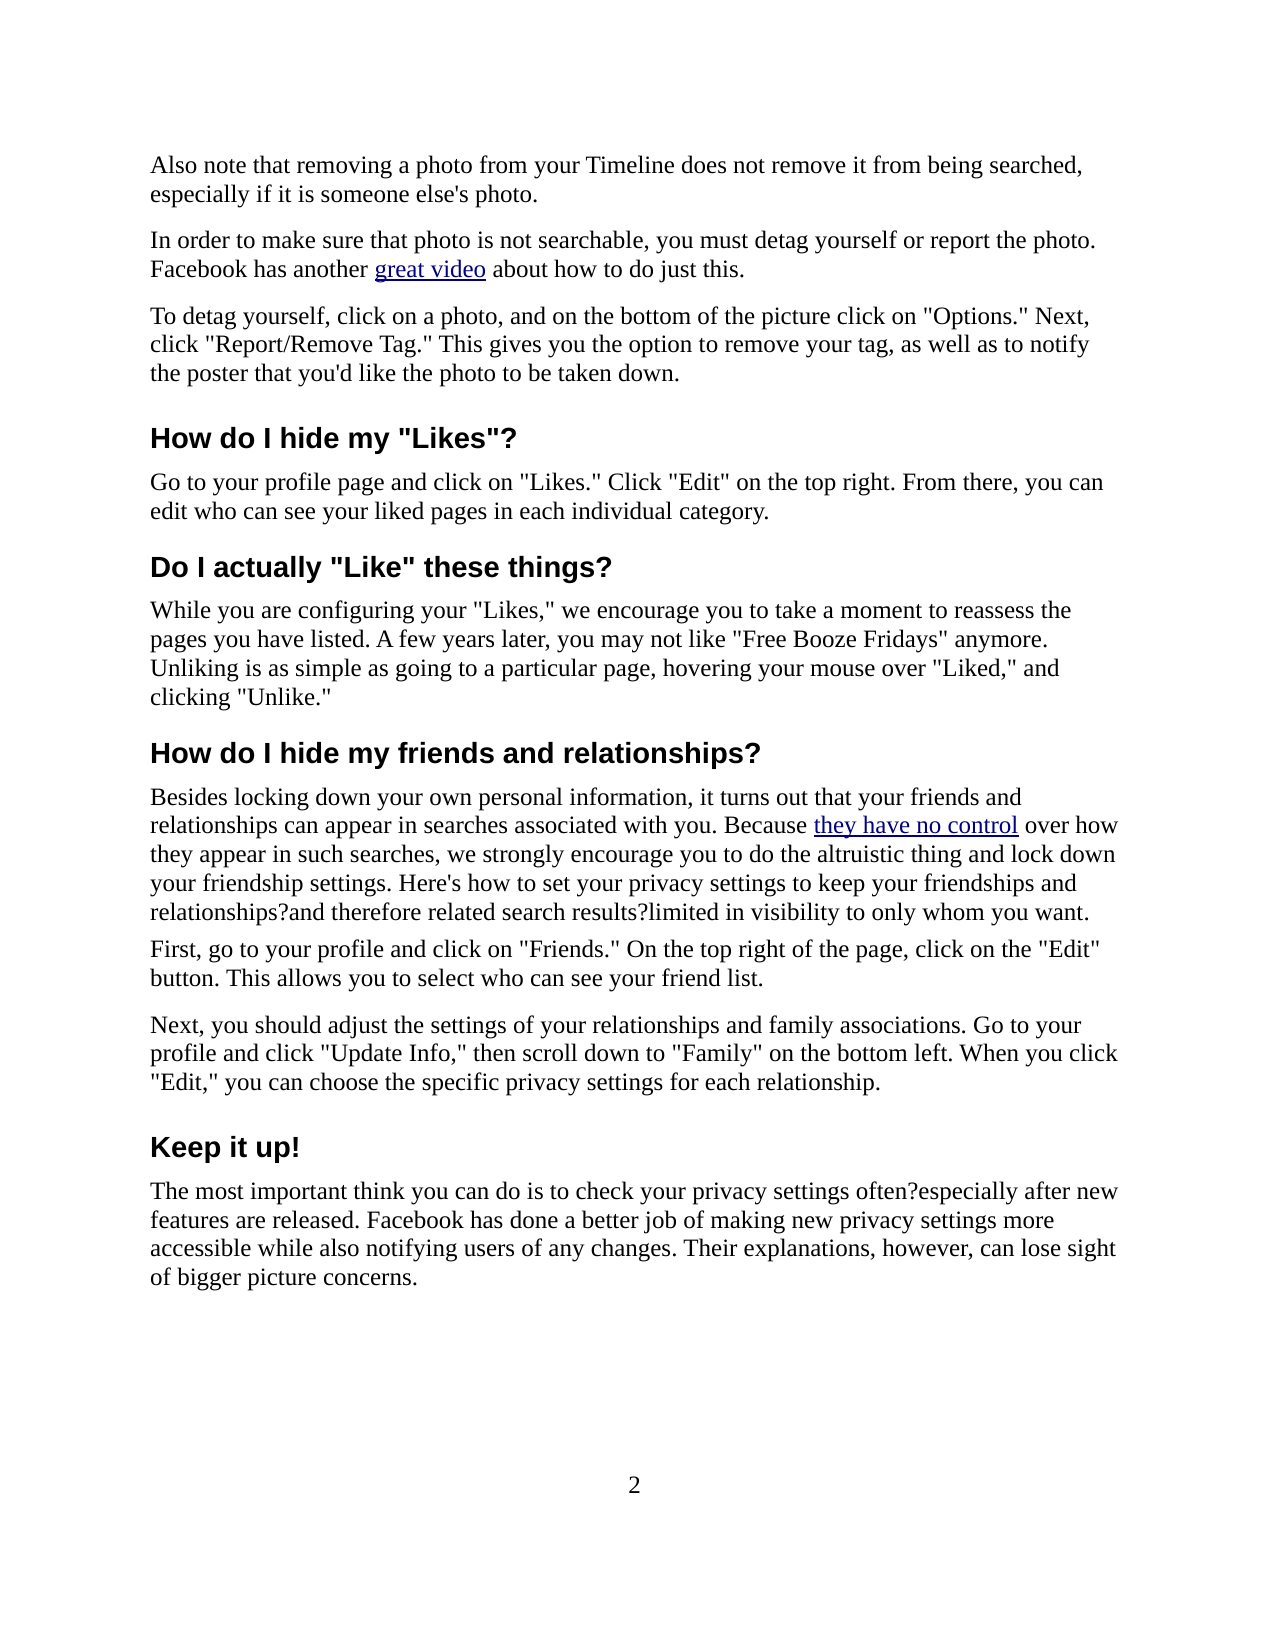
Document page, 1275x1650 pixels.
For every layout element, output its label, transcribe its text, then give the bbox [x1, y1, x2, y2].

text To detag yourself, click on a photo, and on the bottom of the picture click on "Options." Next, click "Report/Remove Tag." This gives you the option to remove your tag, as well as to notify the poster that you'd like the photo to be taken down. [150, 301, 1125, 387]
text First, go to your profile and click on "Friends." On the top right of the page, click on the "Edit" button. This allows you to select who can see your friend list. [150, 934, 1125, 992]
text While you are configuring your "Likes," we encourage you to take a moment to reassess the pages you have listed. A few years later, you may not like "Free Booze Fridays" anymore. Unliking is as simple as going to a particular page, hovering your mouse over "Liked," and clicking "Unlike." [150, 596, 1125, 711]
text In order to make sure that photo is not searchable, you must detag yourself or report the photo. Facebook has another great video about how to do just this. [150, 225, 1125, 283]
text Go to your profile page and click on "Likes." Click "Edit" on the top right. From there, you can edit who can see your liked pages in each individual category. [150, 467, 1125, 524]
subtitle How do I hide my "Likes"? [150, 421, 1125, 454]
text Next, you should adjust the settings of your relationships and family associations. Go to your profile and click "Update Info," then scroll down to "Family" on the bottom left. When you click "Edit," you can choose the specific privacy settings for each relationship. [150, 1010, 1125, 1096]
subtitle Do I actually "Like" these things? [150, 549, 1125, 583]
text Also note that removing a photo from your Timeline does not remove it from being searched, especially if it is someone else's photo. [150, 150, 1125, 207]
text Besides locking down your own personal information, it turns out that your friends and relationships can appear in searches associated with you. Because they have no control over how they appear in such searches, we strongly encourage you to do the altruistic thing and lock down your friendship settings. Here's how to set your privacy settings to keep your friendships and relationships?and therefore related search results?limited in visibility to only whom you want. [150, 782, 1125, 925]
subtitle Keep it up! [150, 1130, 1125, 1163]
subtitle How do I hide my friends and relationships? [150, 736, 1125, 769]
text The most important think you can do is to check your privacy settings often?especially after new features are released. Facebook has done a better job of making new privacy settings more accessible while also notifying users of any changes. Their explanations, however, can lose sight of bigger picture concerns. [150, 1176, 1125, 1291]
